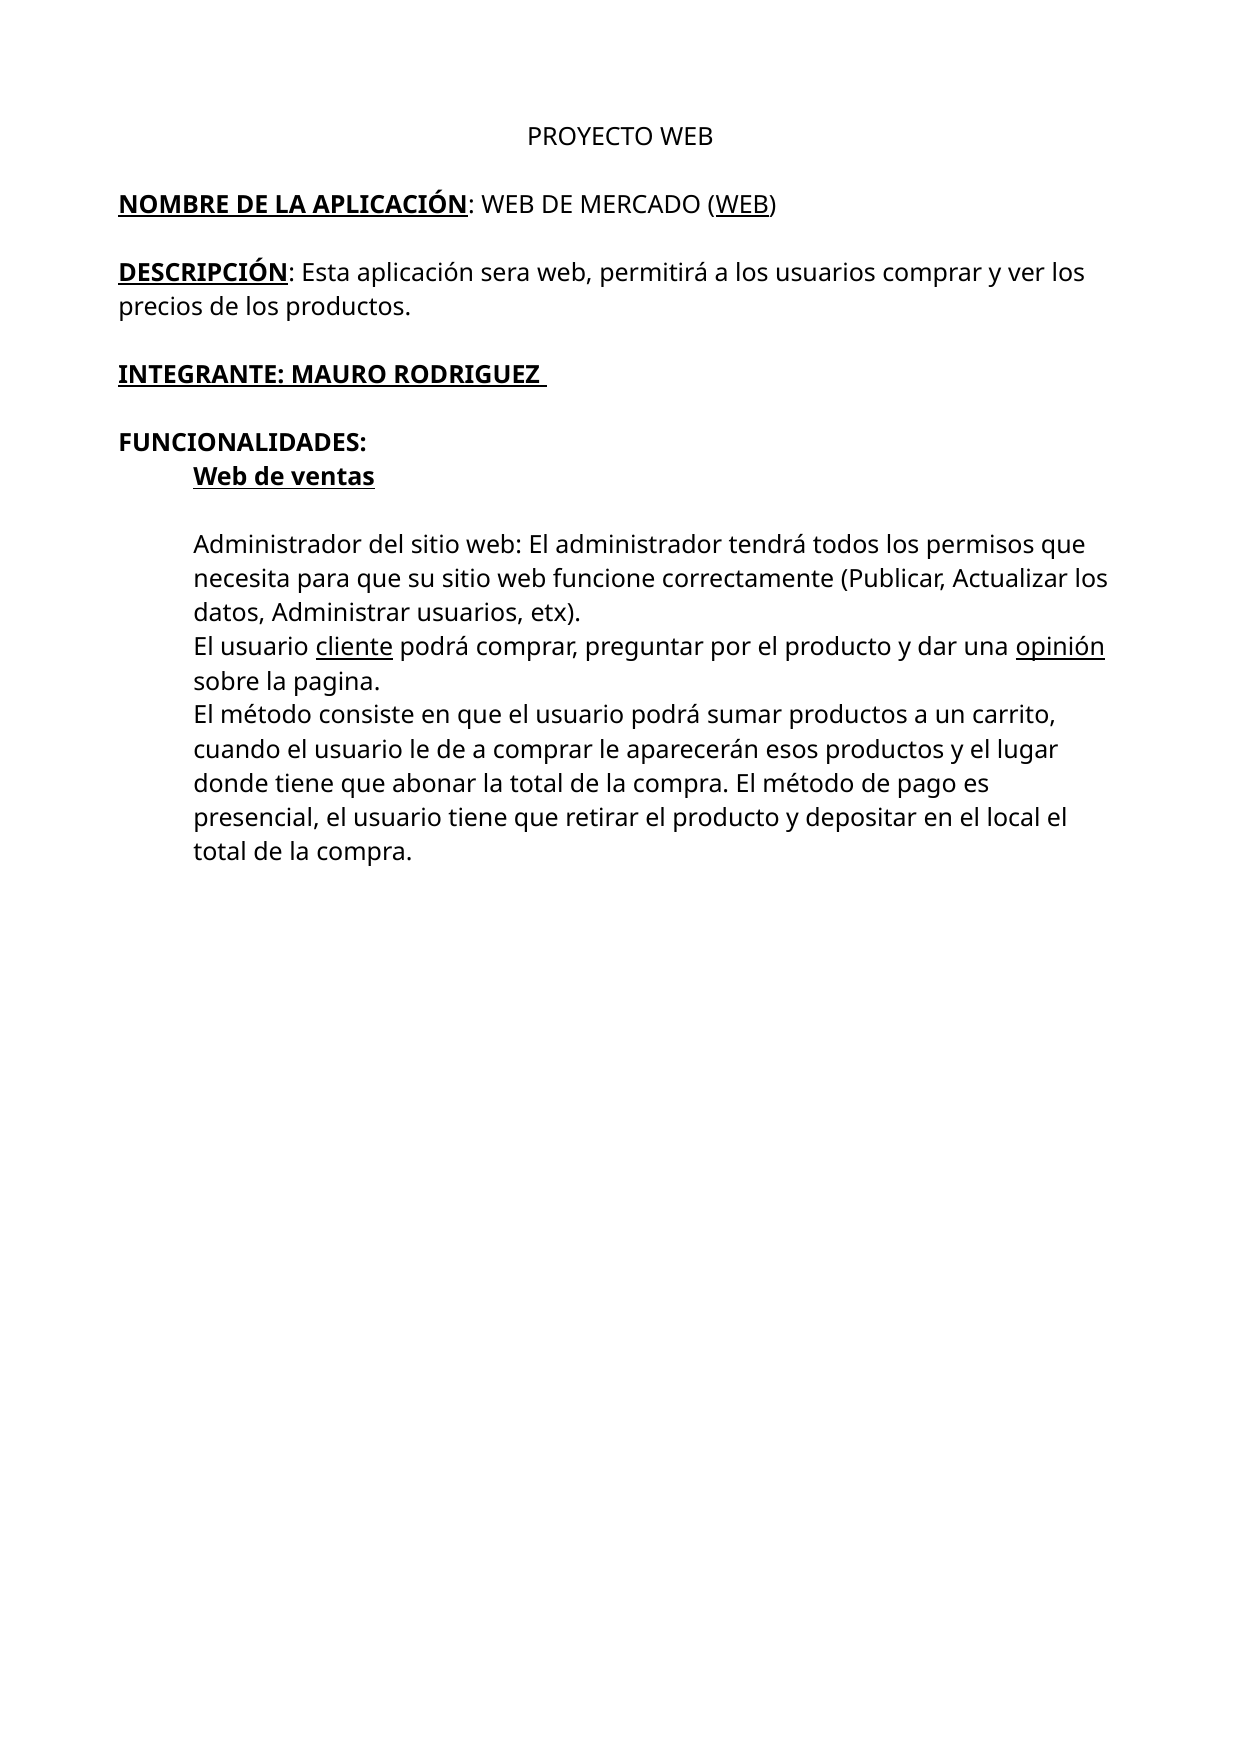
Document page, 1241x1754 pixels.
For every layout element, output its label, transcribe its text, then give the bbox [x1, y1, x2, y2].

text FUNCIONALIDADES: [118, 425, 1122, 459]
list Web de ventas [156, 459, 1122, 493]
text DESCRIPCIÓN: Esta aplicación sera web, permitirá a los usuarios comprar y ver los precios de los productos. [118, 254, 1122, 322]
list El usuario cliente podrá comprar, preguntar por el producto y dar una opinión sobre la pagina. [156, 629, 1122, 697]
text NOMBRE DE LA APLICACIÓN: WEB DE MERCADO (WEB) [118, 186, 1122, 220]
text PROYECTO WEB [118, 118, 1122, 152]
list El método consiste en que el usuario podrá sumar productos a un carrito, cuando el usuario le de a comprar le aparecerán esos productos y el lugar donde tiene que abonar la total de la compra. El método de pago es presencial, el usuario tiene que retirar el producto y depositar en el local el total de la compra. [156, 697, 1122, 867]
list Administrador del sitio web: El administrador tendrá todos los permisos que necesita para que su sitio web funcione correctamente (Publicar, Actualizar los datos, Administrar usuarios, etx). [156, 527, 1122, 629]
text INTEGRANTE: MAURO RODRIGUEZ [118, 357, 1122, 391]
